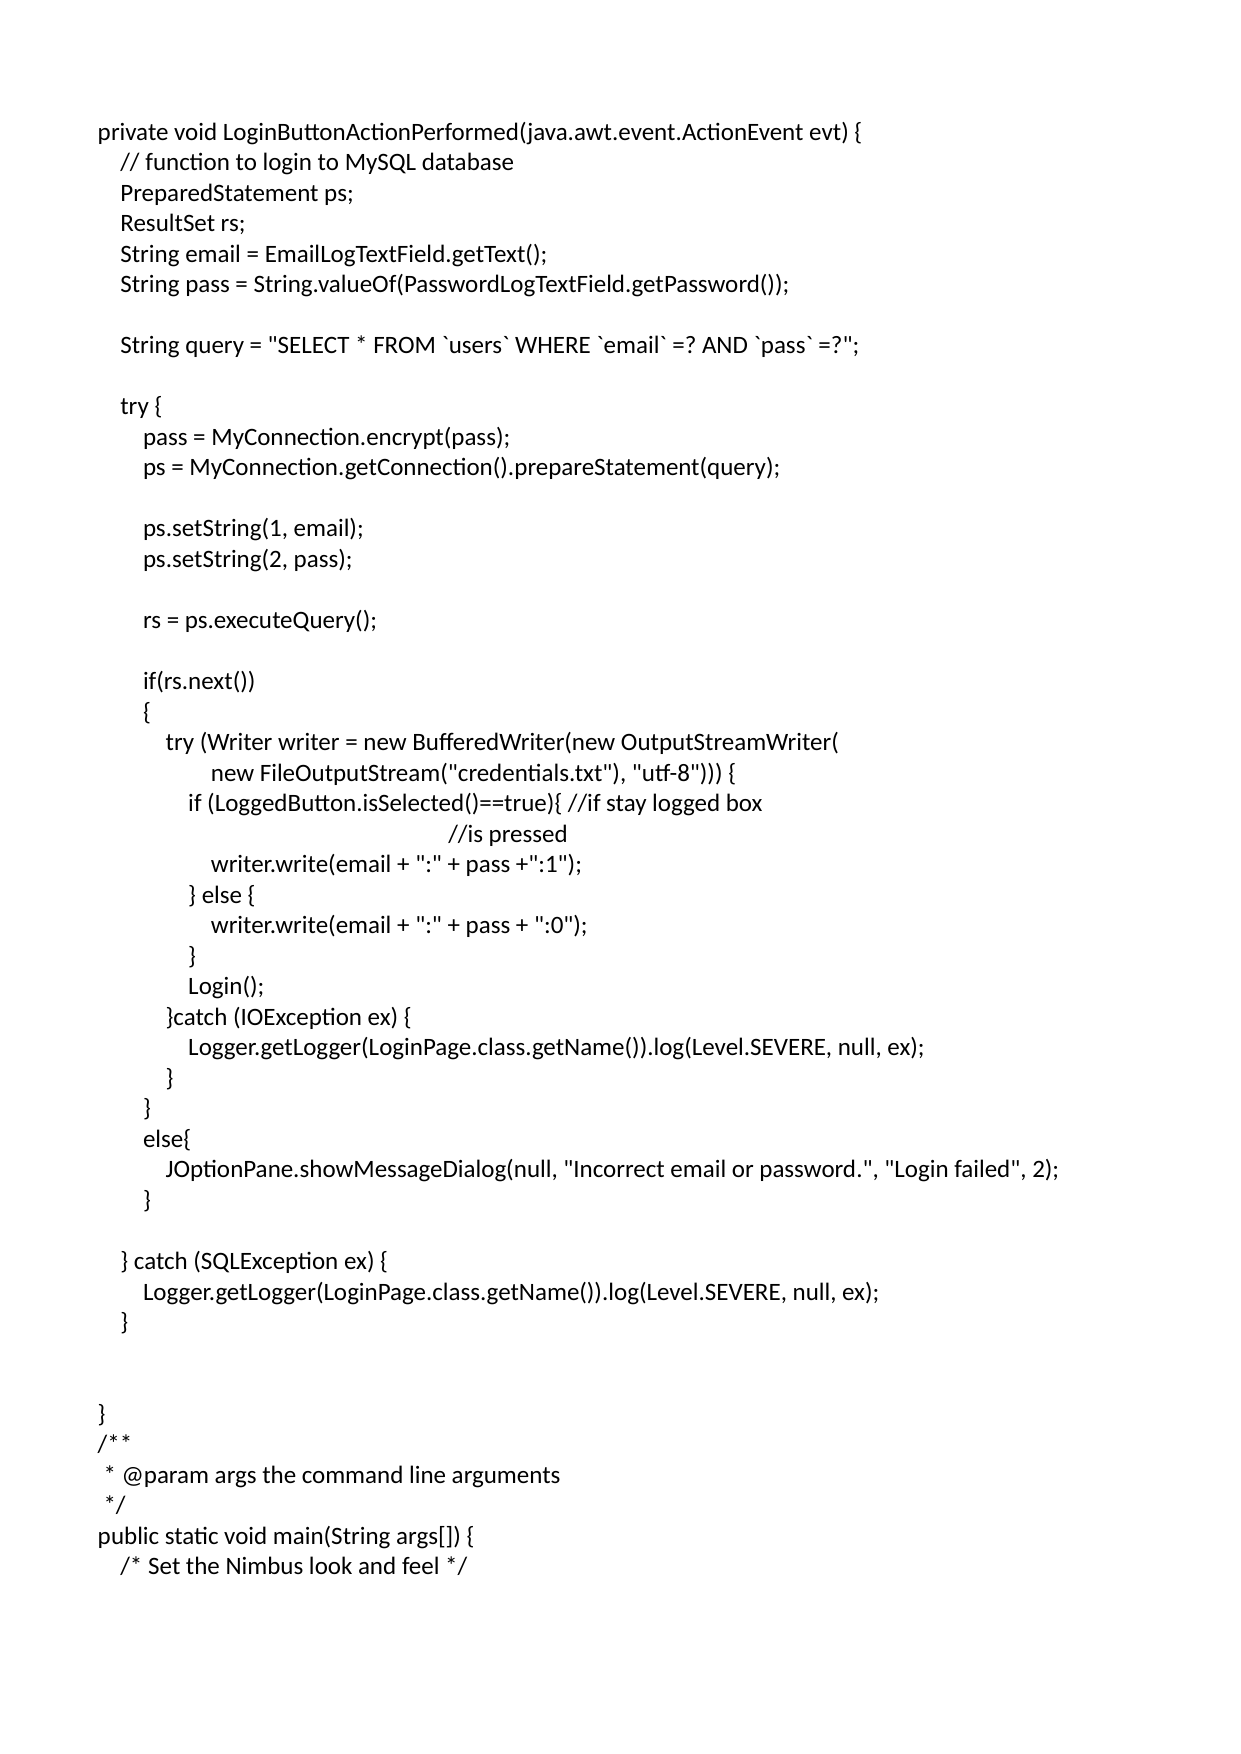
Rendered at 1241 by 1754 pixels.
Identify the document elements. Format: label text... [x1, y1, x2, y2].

text writer.write(email + ":" + pass + ":0"); [75, 909, 1067, 940]
text { [75, 696, 1067, 726]
text Logger.getLogger(LoginPage.class.getName()).log(Level.SEVERE, null, ex); [75, 1031, 1067, 1062]
text } catch (SQLException ex) { [75, 1245, 1067, 1276]
text } [75, 1184, 1067, 1214]
text Logger.getLogger(LoginPage.class.getName()).log(Level.SEVERE, null, ex); [75, 1276, 1067, 1306]
text rs = ps.executeQuery(); [75, 604, 1067, 635]
text PreparedStatement ps; [75, 177, 1067, 207]
text if(rs.next()) [75, 665, 1067, 696]
text public static void main(String args[]) { [75, 1520, 1067, 1550]
text try { [75, 391, 1067, 421]
text } else { [75, 879, 1067, 909]
text /** [75, 1428, 1067, 1459]
text pass = MyConnection.encrypt(pass); [75, 421, 1067, 452]
text } [75, 940, 1067, 970]
text } [75, 1092, 1067, 1123]
text new FileOutputStream("credentials.txt"), "utf-8"))) { [75, 757, 1067, 787]
text ps.setString(1, email); [75, 513, 1067, 543]
text writer.write(email + ":" + pass +":1"); [75, 848, 1067, 879]
text //is pressed [75, 818, 1067, 848]
text */ [75, 1489, 1067, 1520]
text JOptionPane.showMessageDialog(null, "Incorrect email or password.", "Login failed", 2); [75, 1153, 1067, 1184]
text ResultSet rs; [75, 207, 1067, 238]
text /* Set the Nimbus look and feel */ [75, 1550, 1067, 1581]
text String query = "SELECT * FROM `users` WHERE `email` =? AND `pass` =?"; [75, 329, 1067, 360]
text String pass = String.valueOf(PasswordLogTextField.getPassword()); [75, 268, 1067, 299]
text // function to login to MySQL database [75, 146, 1067, 177]
text * @param args the command line arguments [75, 1459, 1067, 1489]
text Login(); [75, 970, 1067, 1001]
text ps = MyConnection.getConnection().prepareStatement(query); [75, 452, 1067, 482]
text private void LoginButtonActionPerformed(java.awt.event.ActionEvent evt) { [75, 116, 1067, 146]
text } [75, 1398, 1067, 1428]
text try (Writer writer = new BufferedWriter(new OutputStreamWriter( [75, 726, 1067, 757]
text } [75, 1306, 1067, 1337]
text if (LoggedButton.isSelected()==true){ //if stay logged box [75, 787, 1067, 818]
text ps.setString(2, pass); [75, 543, 1067, 574]
text } [75, 1062, 1067, 1092]
text String email = EmailLogTextField.getText(); [75, 238, 1067, 268]
text }catch (IOException ex) { [75, 1001, 1067, 1031]
text else{ [75, 1123, 1067, 1153]
